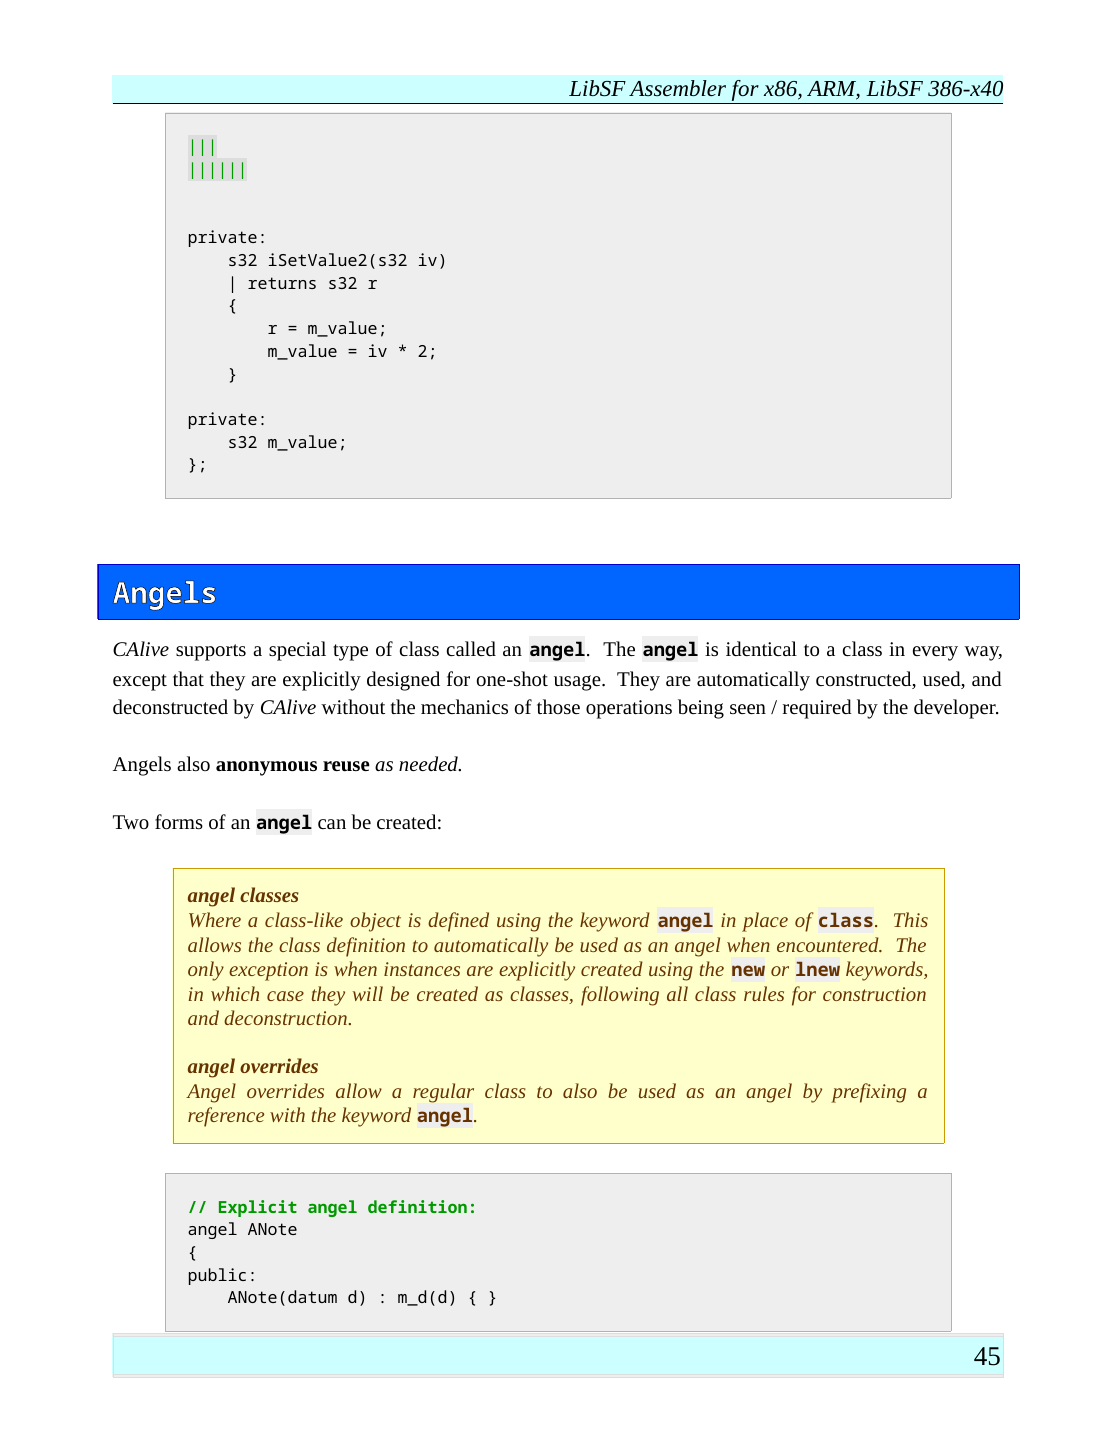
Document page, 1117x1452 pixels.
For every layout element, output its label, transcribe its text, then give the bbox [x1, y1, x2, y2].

text Two forms of an angel can be created: [112, 809, 1003, 835]
subtitle Angels [99, 565, 1019, 619]
text // Explicit angel definition: angel ANote { public: ANote(datum d) : m_d(d) { } [166, 1174, 951, 1331]
text Angels also anonymous reuse as needed. [112, 752, 1003, 776]
text ||| |||||| private: s32 iSetValue2(s32 iv) | returns s32 r { r = m_value; m_value = iv * 2; } private: s32 m_value; }; [166, 114, 951, 498]
text angel classes Where a class-like object is defined using the keyword angel in place of class. This allows the class definition to automatically be used as an angel when encountered. The only exception is when instances are explicitly created using the new or lnew keywords, in which case they will be created as classes, following all class rules for construction and deconstruction. angel overrides Angel overrides allow a regular class to also be used as an angel by prefixing a reference with the keyword angel. [174, 869, 944, 1143]
text CAlive supports a special type of class called an angel. The angel is identical to a class in every way, except that they are explicitly designed for one-shot usage. They are automatically constructed, used, and deconstructed by CAlive without the mechanics of those operations being seen / required by the developer. [112, 636, 1003, 719]
